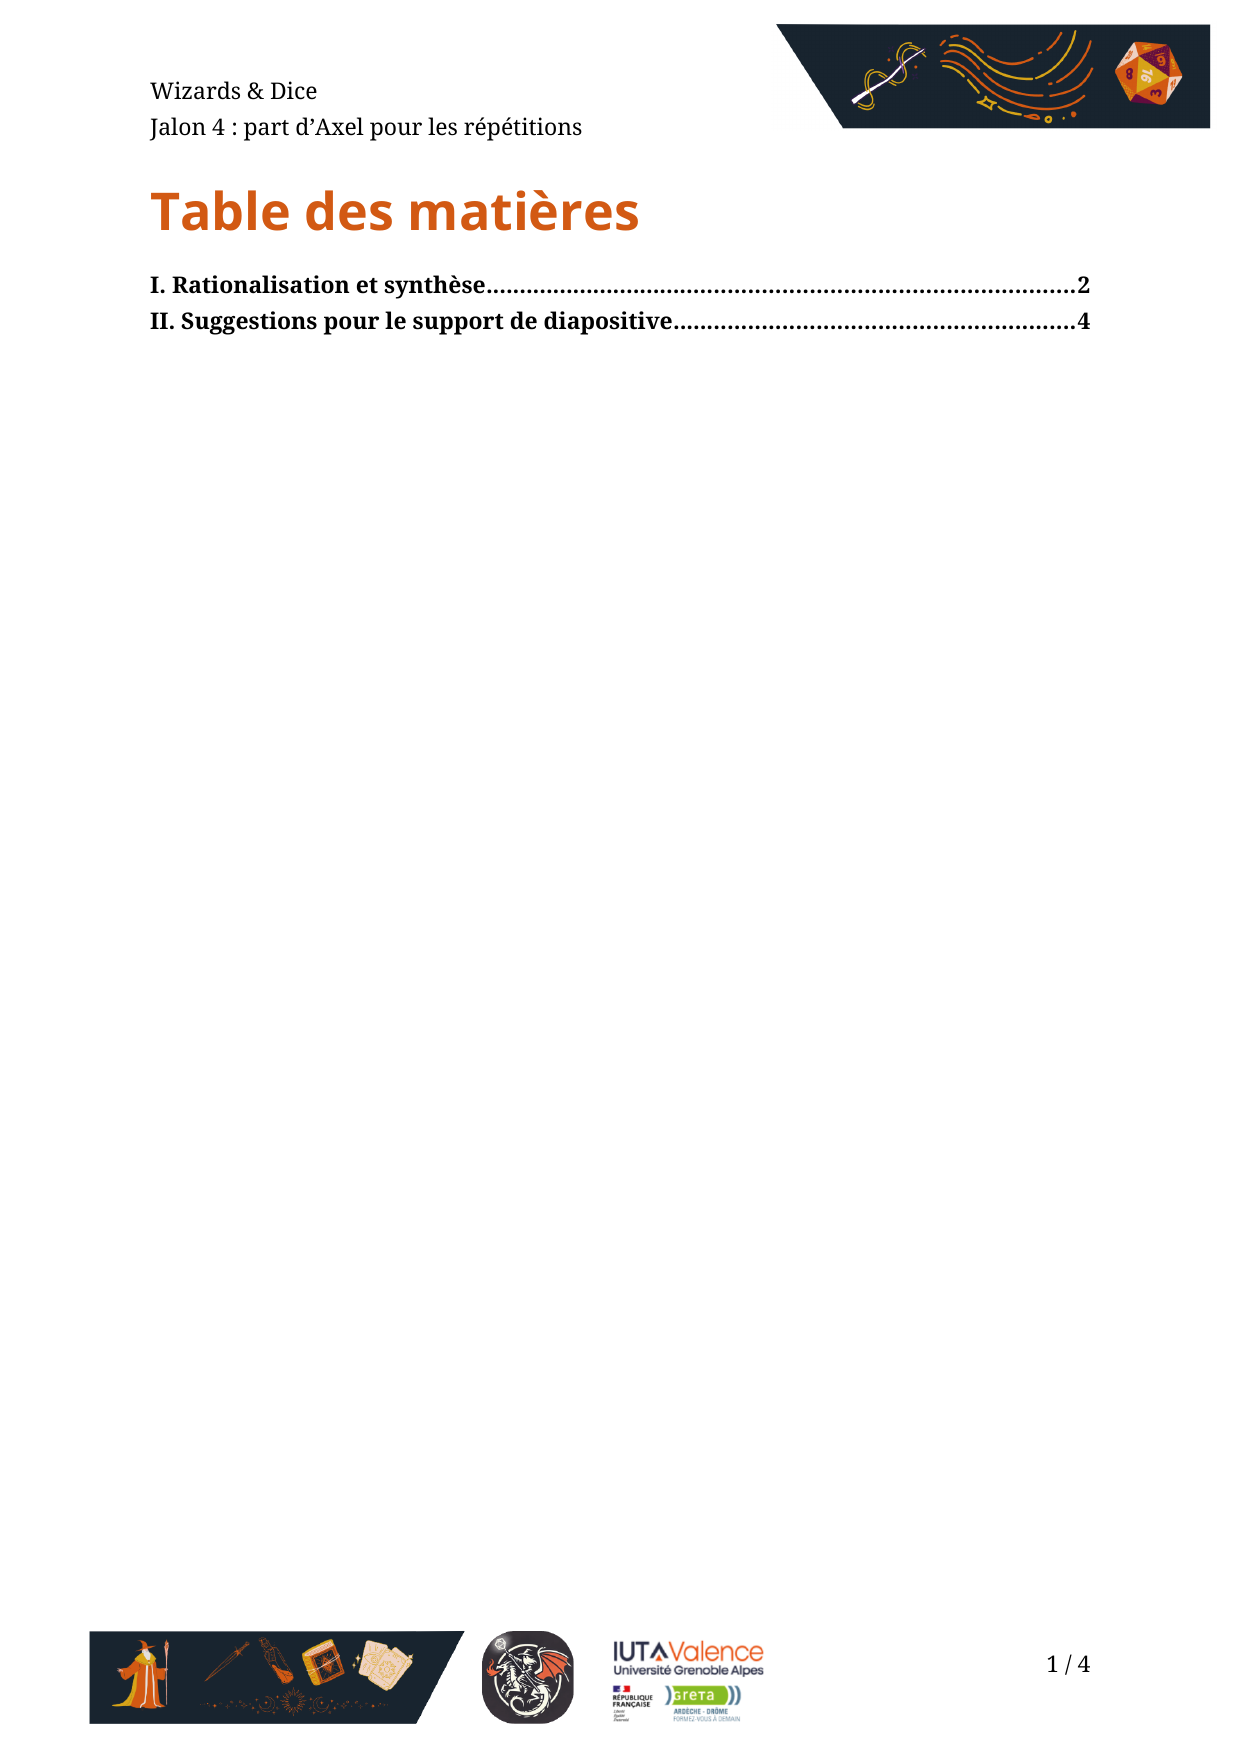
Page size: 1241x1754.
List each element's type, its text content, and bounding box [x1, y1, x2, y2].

text I. Rationalisation et synthèse 2 [150, 269, 1090, 300]
picture [81, 1620, 788, 1733]
text II. Suggestions pour le support de diapositive 4 [150, 305, 1090, 336]
subtitle Table des matières [150, 175, 1090, 246]
picture [771, 21, 1218, 131]
